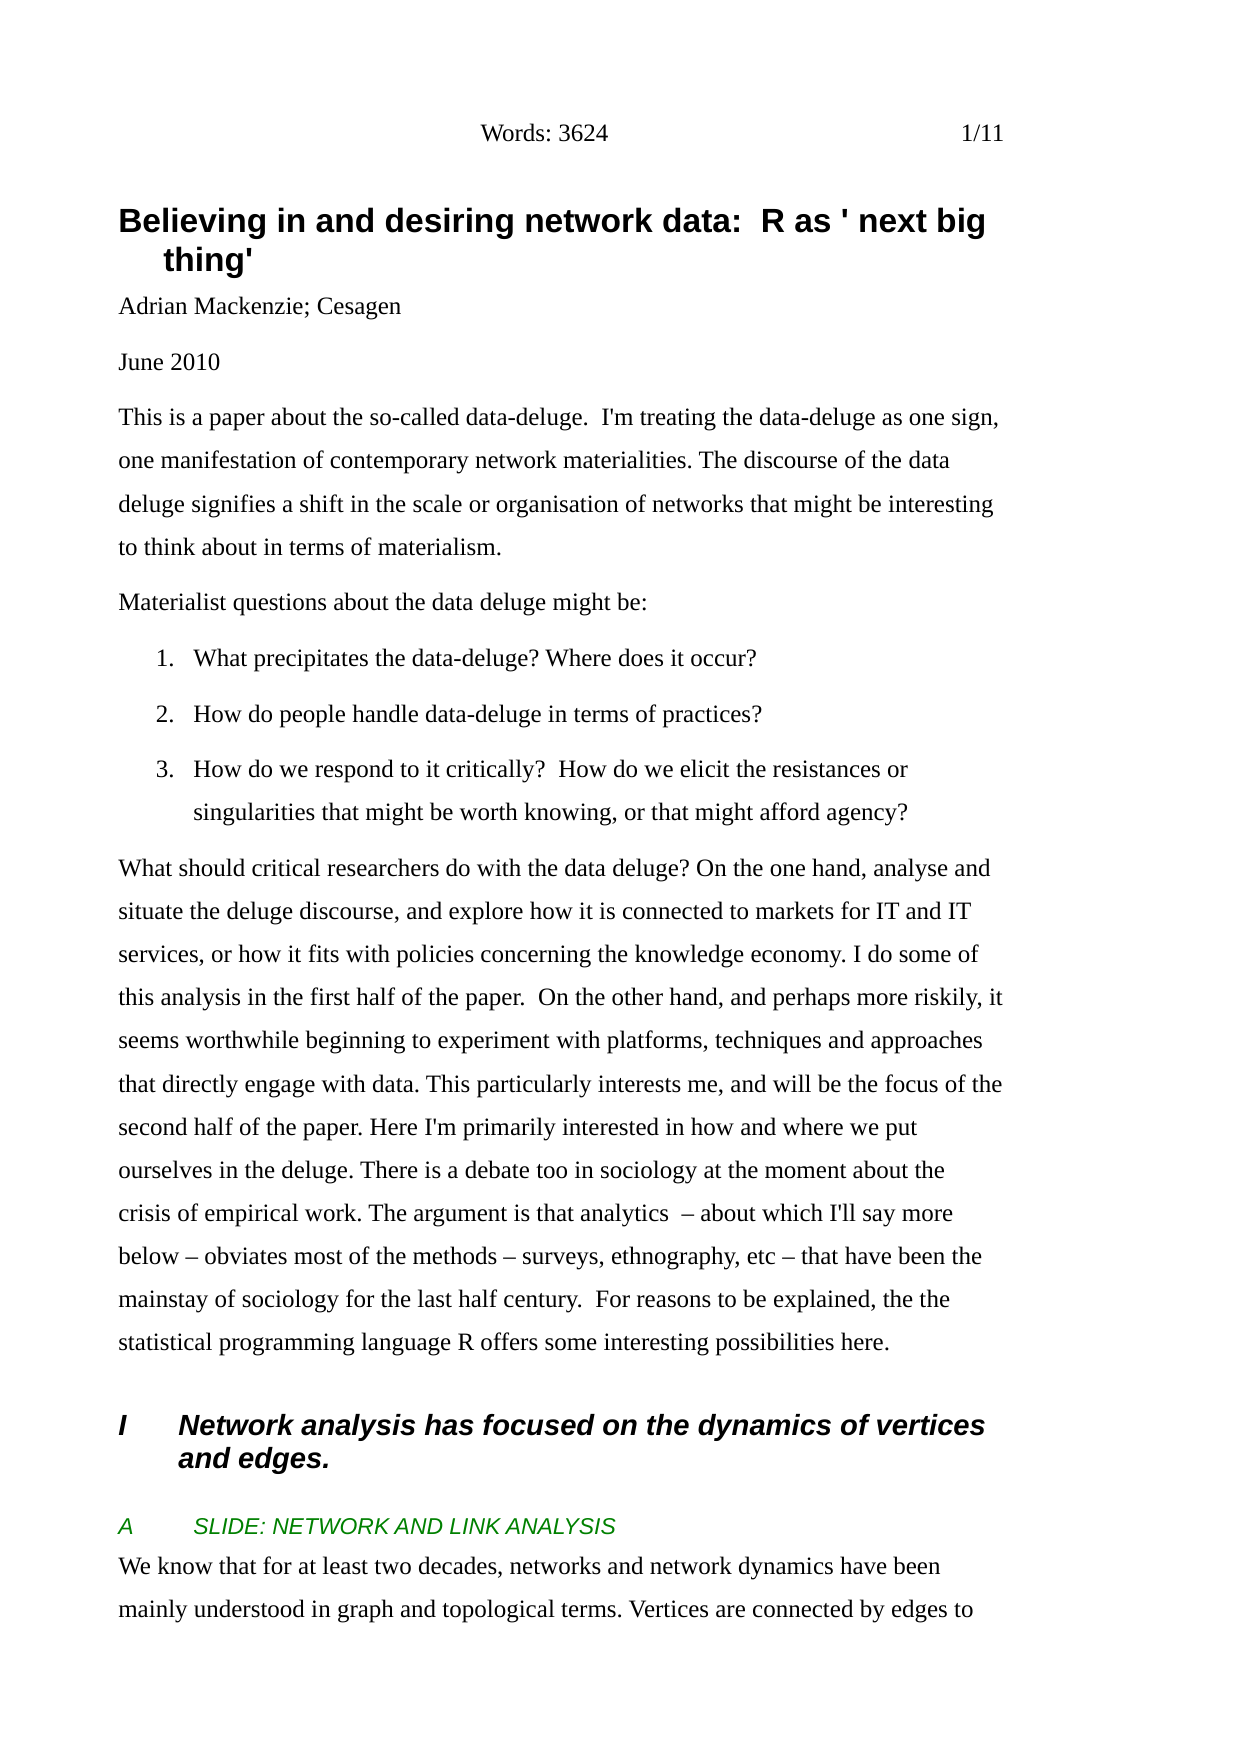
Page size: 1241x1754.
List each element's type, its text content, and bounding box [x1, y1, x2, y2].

list How do people handle data-deluge in terms of practices? [156, 699, 1004, 727]
list What precipitates the data-deluge? Where does it occur? [156, 643, 1004, 672]
subtitle Believing in and desiring network data: R as ' next big thing' [118, 201, 1004, 279]
text Materialist questions about the data deluge might be: [118, 587, 1004, 616]
text This is a paper about the so-called data-deluge. I'm treating the data-deluge as one sign, one manifestation of contemporary network materialities. The discourse of the data deluge signifies a shift in the scale or organisation of networks that might be interesting to think about in terms of materialism. [118, 402, 1004, 561]
subtitle Network analysis has focused on the dynamics of vertices and edges. [118, 1408, 1004, 1475]
text June 2010 [118, 347, 1004, 376]
list How do we respond to it critically? How do we elicit the resistances or singularities that might be worth knowing, or that might afford agency? [156, 754, 1004, 826]
text We know that for at least two decades, networks and network dynamics have been mainly understood in graph and topological terms. Vertices are connected by edges to [118, 1551, 1004, 1623]
subtitle slide: network and link analysis [118, 1513, 1004, 1539]
text What should critical researchers do with the data deluge? On the one hand, analyse and situate the deluge discourse, and explore how it is connected to markets for IT and IT services, or how it fits with policies concerning the knowledge economy. I do some of this analysis in the first half of the paper. On the other hand, and perhaps more riskily, it seems worthwhile beginning to experiment with platforms, techniques and approaches that directly engage with data. This particularly interests me, and will be the focus of the second half of the paper. Here I'm primarily interested in how and where we put ourselves in the deluge. There is a debate too in sociology at the moment about the crisis of empirical work. The argument is that analytics – about which I'll say more below – obviates most of the methods – surveys, ethnography, etc – that have been the mainstay of sociology for the last half century. For reasons to be explained, the the statistical programming language R offers some interesting possibilities here. [118, 853, 1004, 1356]
text Adrian Mackenzie; Cesagen [118, 291, 1004, 320]
